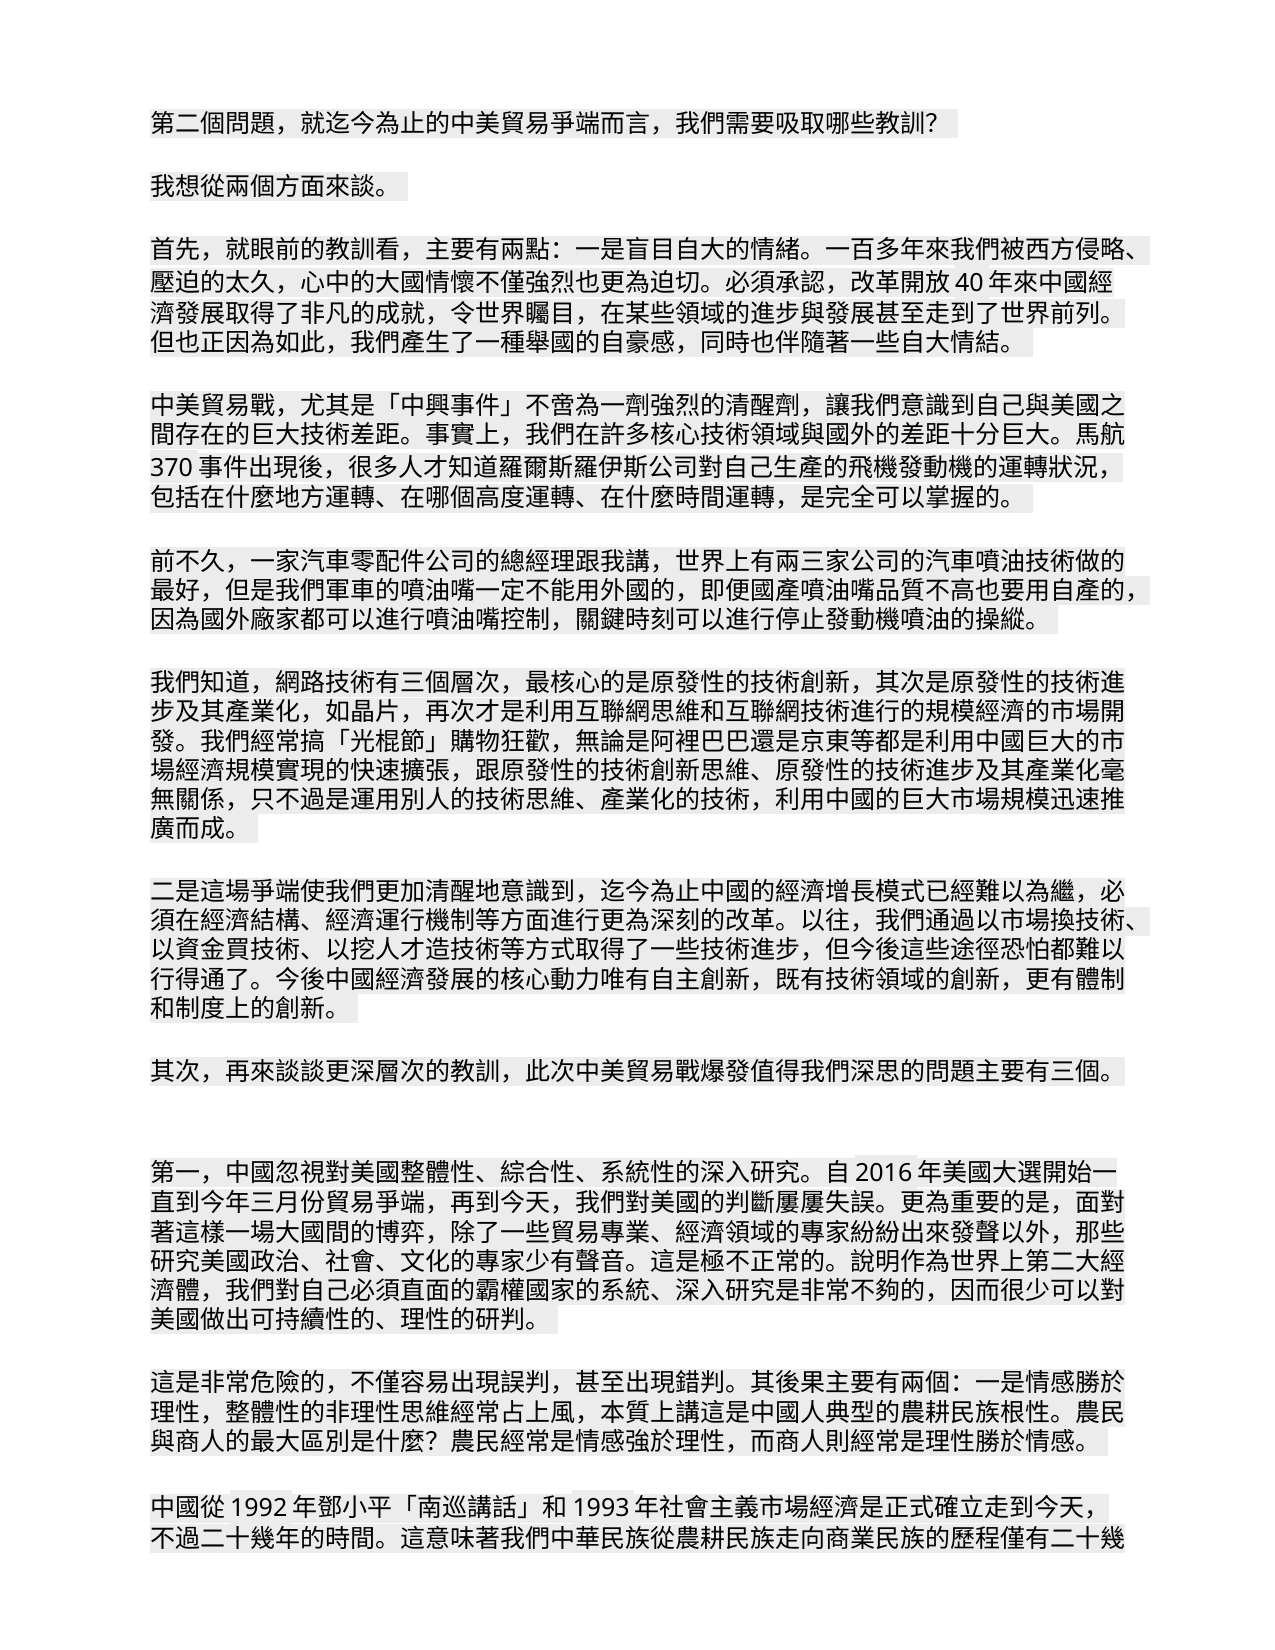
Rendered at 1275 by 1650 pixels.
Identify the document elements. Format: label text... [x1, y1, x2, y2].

text 我覺得這講稿應該保留下來，所以貼上。講得很好，很動人。 大陸跟台灣方方面面真的很不一樣，在台灣學界，就是一堆低能敗德不學無術綠油油的鳥人，每天講些鳥話，教出一些品格低劣的腦殘學生。 講到川普，他是個天才。如果他都能打敗美國，殺出重圍，贏得選舉，憑什麼打不敗中國？我們原本以為，只要按照既定的步伐，只要時間一到，自然就能走到目的地，成為武林盟主。但是，現在看起來，這只是一種願望，而非既成事實。 老大老二兩強相爭，一旦拉開序幕，很難打兩下就結束，總得分出個勝負。貿易戰也好，貨幣戰也罷，當其中一方(特別是老大那一方)趨於落敗時，我沒法想像他會說 "好吧，我輸了，很高興跟你進行比賽"。至少在中美之間，我比較能想像的發展就是軍事對決，全面的或局部的。 即便是老二落敗，他也不太可能就此做罷，因為事實上在奉行帝國作風的老大的遊戲規則裏，只有絕對的一，沒有二，沒有老二的容身之處，所有人都必須臣服，任其為所欲為。我不相信祖國人民會接受這樣一種結局。 簡單說，我對世界的未來仍是悲觀的，並非預見誰勝誰負，而是預見世界共榮發展的太平日子依然遙遠，而且勢必一路坎坷。目前只是第一局，第一里路。 基本上，我仍然押祖國勝出(因為我相信人心厭惡不義，相信文化，相信價值，相信美，相信善，相信人性，相信那些無法定量肉眼不可見的東西遠多於相信數據和武力)，但我同時也明白，信心和自大往往只是一線之隔。 陳真 2018. 07. 12. ================ https://www.upmedia.mg/news_info.php?SerialNo=43911 中國的國家命運與個人命運－吉林大學經濟學院院長李曉畢業講詞 吉林大學微信公眾號 2018年07月07日 中美貿易戰真的要打響了，但主動權不在中國手裡。（湯森路透） 本文為吉林大學經濟學院、金融學院院長李曉教授在2018年畢業典禮上的講話，原標題為《國家命運與個人命運》，摘自吉林大學微信公眾號。 親愛的經濟學院、金融學院的全體畢業生同學，尊敬的畢業生家長，經濟學院的各位領導和老師，大家下午好！ 大家可能注意到，與以往不同，今天我準備了個講話提綱，因為我認真地做了一些準備，權當是我給各位同學們上的最後一堂課，也包含著對各位同學的囑託。 今天我想講三個方面的問題：第一是中美貿易戰對我們意味著什麼？第二是我們應當從中吸取什麼樣的教訓？第三是想借此機會談幾點對同學們未來工作、生活的囑託和希望。 第一個問題：中美貿易戰對我們意味著什麼？ 從今年三月份一直到今天，世界上最為吸引眼球的事件不再是敘利亞，不再是北朝鮮，不再是俄羅斯世界盃，而是中美關係。具體說，就是中美貿易戰真的要打響了。這是我們最不情願看到的，也是力圖避免的事情。但問題是主動權不在我們手裡。對於這場貿易戰，我的關注點不在貿易領域，它使我有著更為深重的憂慮和危機感。 首先，從貿易角度來看，既然是美國發動的貿易戰，那麼權且按照美國方面的統計來看下面一組資料。去年，中國從美國的進口額為1300億美元。前不久中國自衛性地反擊了美國，徵收美國500億美元商品的25%的關稅以後，特朗普又下令加征了我們2000億美元，然後再準備如果中國反擊，會再加增2000億美元。 這是個簡單的算術問題。去年中國向美國出口約5000億美元，現在兩個2000億加上一個500億，他動用了4500億，還剩下500億美元左右的額度。而我們已經動用了500還剩800億，美國追加的這2000億，我們跟不上了。如果我們也同額度回擊，不僅是將從美國的進口商品清零，而是負進口了，理論、實踐上都是不現實的。這是美國對中國做出最具羞辱性的行為，但是沒有辦法，因為我們對美國市場依賴太深。 我們知道，由於全球價值鏈的形成與發展，國家間的分工已經從產業內部分工發展到產品內部的分工。我們稱之為生產工序的專業化。因此，一個國家在貿易中實際獲得的收益與其實際貿易收支狀況未必呈正向關係。再加上在此過程中，中美雙方的統計方式不同，如是否將經香港的轉口貿易統計在內，以及是按商品的離岸價格還是到岸價格統計等方面雙方存在分歧，所以美方統計的中國對美貿易順差比我方統計多出1000億美元左右。 按照美國商務部統計，美國對華貿易逆差從1985年開始的6億美元增加到2017年的3752億美元，創歷史新高。這期間美國對華貿易逆差總額達到4.7萬億美元。而去年，美國對華貿易逆差占到了整個美國對外貿易逆差的將近一半。再從中國來看，我們對美國的順差從2010年以來的八年時間裡，平均超過78%，有四年超過80%，一年超過130%。 這些資料意味這什麼？說明對美貿易順差成為中國經常專案順差的最重要部分，沒有了對美貿易順差，我們的經常項目順差將會大大縮小。 另一方面，我們對美國製造業及其核心技術的依賴更為嚴重。「中興事件」雖然尚未結束，但僅就目前的後果來看，不只是十幾億美元罰金的問題，美國國會已經否決了特朗普總統暫緩中止中興業務的提案，即便最終通過該項提案，恐怕也要按照美國人的規則來改組中興的管理層及企業管理機制和運行規則，美國甚至要派出一個監督官到這家中國企業。這起事件足以讓我們清醒地看到自己同美國之間巨大的技術差距以及對美國核心技術的嚴重依賴。 同時，我們對美國農產品的依賴也同樣比較嚴重。去年，中國自產大豆1400萬噸，總進口是9554萬噸。大豆生產是非常耗費土地的，平均每生產一噸大豆需要八畝土地。這些進口大豆若是換成中國自種，要消耗7.6億畝的土地。而中國的農業耕地紅線是21億畝，拿出三分之一的土地種大豆可能嗎？答案很明顯。不進口可以嗎？很難。因為人民對高品質生活的嚮往和需求，使得植物蛋白是不可或缺的。而且這些蛋白加工以後的殘渣可以用來喂豬喂牛，保障畜牧業發展。如果不進口，大豆及其附屬品的價格都要提高，意味著要出現某些生活必需品的物價上漲。有人說，我們轉向巴西進口吧！問題是，全球大豆生產的相當大部分被幾家美國公司控制著。巴西大豆從生產、運營到銷售幾乎都是美國公司控制的。 全球大豆生產的相當大部分被幾家美國公司控制著。巴西大豆從生產、運營到銷售幾乎都是美國公司控制的。（湯森路透） 更為本質性的，是我們對「美元體系」的依賴。聽過我課的同學們，一定清楚這個原理。 總體來看，現今的「美元體系」主要靠三個機制來運行： 一個是商品美元還流機制。中國、日本、德國等「貿易國家」向美國出口賺取美元以後，還要將其中相當大部分借給美國。美元是世界清算貨幣、結算貨幣和主要的資本市場交易貨幣，如果不借給它，美國需要自己滿足基礎貨幣發行的話，它就會印鈔，有可能引發美元貶值。 這意味一方面，我們本身擁有的美元儲備縮水，這是我們不願意看到的，另一方面美元貶值意味著我們本幣升值，對出口非常不利。所以，作為「貿易國家」的悲劇就在於，我們需要被動地維持美元匯率的穩定，儘量不讓美元貶值。也就是說，世界上最大的債權國要維持世界上最大的債務國的貨幣穩定，這是商品美元還流機制迫使我們承擔的被動責任，也是我們大量購買美國國債、公司債的原因。 第二個機制是石油交易的美元計價機制。1971年尼克森關閉「黃金視窗」、美元與黃金脫鉤之後，美元面臨的最大問題是如何確保自身的儲備貨幣地位。為此，美國迅速找到了石油這種工業血液，聯合沙特等國建立了石油交易的美元計價機制。這就意味著其他國家若要進口石油必須用美元支付，因而就必須儲備美元。這樣，美元在與黃金脫鉤之後依然牢固地保持著全球儲備貨幣的地位。 第三個是美國對外債務的本幣計價機制。美國80%以上的對外債務是以自己可以印刷的美元計價的。就此大家不難想像，美國霸權或者說美元霸權達到一種什麼樣的程度！也就是說，在理論上和實踐上講，針對自己的對外負債美國是可以通過印刷美元解決的。當然，正是由於美元是美國控制世界的最主要工具，現實中美聯儲、財政部還是格外慎重的，輕易不會亂來。 但事實上，美國在2008年危機之後已經搞了四次量化寬鬆，釋放出大量流動性。我曾在課堂上說過，學習經濟學或研究經濟學的人不要輕言「美國衰落」。在我看來，「美國衰落」有一個重要標誌，即當美國對外發債的大部分不用美元標價而是用歐元、英鎊、日元或者人民幣標價的時候，這個國家真的是衰落了。如果你看不到這一天，請不要輕言「美國衰落」。 正是由於中國處在「美元體系」當中，不僅使得我們擁有大量的美國國債，而且基礎貨幣發行也對其產生嚴重依賴。 坦率地說，近十年來，中國M2的發行量幾乎是世界第一。我們的M2對GDP之比為2.1：1，而美國為0.9：1。發了這麼多貨幣，為什麼大家感覺不到呢？有很多原因，但有兩個原因最為重要。一是我們的基礎貨幣發行很大程度是用外匯占款來實現的。也就是央行收購企業和公司個人手中的美元，按照市場匯率再釋放出人民幣，通過這種方式把流動性釋放出來。外匯占款占到央行釋放流動性的比例最高時達到80%以上，目前也在60%到左右。也就是說，美元儲備是人民幣發行的重要的信用基礎，這在很大程度上確保了人民幣匯率的穩定。當然還有一個重要原因就是房地產擴張，使得央行釋放出來的相當大一部分流動性被房地產套住了。 所以，貿易戰果真打下去，接下來的影響就會涉及到貨幣金融領域。美國人非常清楚，如果我們的美元儲備大幅度減少，那麼人民幣發行的信用基礎就會出問題。還有一點，就是我們賺取外匯的能力也將受到影響。由於中國是典型的「貿易國家」，本幣不是世界貨幣，不得不將貨幣信用寄託在其他貨幣比如美元身上，而且國內的經濟發展、軍隊的現代化軍隊建設，包括大國外交、「一帶一路」都需要大量資金，因而外匯儲備規模對中國而言格外重要。 就近幾年外匯增長狀況來看，2016年我們在投資領域的外匯淨收益出現了440多億美元的負值。2017年我們加強了外匯管制，勉強恢復到近130億美元的正值。但是今年1—5月，我們在投資領域中的外匯收入不足50億美元。在貿易領域的資料就更難看了。去年上半年全口徑貿易順差尚有540億美元左右，但截止到今年五月全口徑的貿易逆差將近250億美元。六月份的統計還沒出來，但一個月扭轉不了大局。也就是說，今年上半年中國對外貿易的淨逆差格局已定。 更為重要的是，我們的外匯儲備狀況也不容樂觀。有學者測算過，截止到今年五月份，我國的淨外匯儲備也就是外匯儲備減去外幣負債，約為1.9萬億美元，比2013年2.96萬億美元的峰值減少了近30%。關鍵問題是，這1.9萬億美元並不都是歸我們所有。 根據國家統計局的資料，到今年四月底，規模以上的外資企業（含港澳臺）總資產為21.68萬億人民幣，按照6.45的匯率計算，折合成美元資產的話約為1.55萬億美元。也就是說，在1.9萬億外匯儲備淨值中有80%以上是外資企業擁有的。 我在授課時曾說過，由外資企業投資所形成的外匯儲備相當於賭場的籌碼。什麼概念呢？賭客進賭場後會將各種貨幣換成籌碼，無論在賭場中玩輸了還是贏了，他所擁有的籌碼可以再換成自己需要的貨幣拿走。也就是說，這些投資的所有權歸外資企業，外資企業可以隨時撤資或者在投資期限到期後撤資。雖然現階段中美貿易戰的爆發不會導致外資全部撤走，假如只撤資三成，也就是5000億美元左右，1.9萬億再減去5000億，我們還剩多少？我們還有那麼多要做的事情需要錢。 所以，特朗普發動貿易戰的目的究竟是什麼？我想恐怕不只在貿易領域，還在「中國製造2025」，更可能是通過貿易戰的方式迫使我國做出更大讓步，而且很可能是迫使中國在貨幣金融領域更大開放。 我們知道，美國是一個地地道道的「金融國家」，我十幾年來一直研究這個問題。表面上看，特朗普發動貿易戰是在兌現自己的競選承諾，為「鐵銹地帶」那幾個州的藍領工人爭取更大利益，迄今為止他在這方面做得很不錯。但由於美國經濟結構的變化即日益高度金融化，華爾街金融資本的利益是其必須予以重視的。金融資本的目標是要賺取全球金融市場的收益，其前提條件就是世界各國貨幣金融市場的開放，但迄今為止中國這塊骨頭美國始終沒有啃下來。我們的資本項目沒有完全放開。特朗普的發動對華貿易戰的核心目標有許多，我想在他的謀劃中，不會沒有迫使中國更大幅度開放貨幣金融市場的目標。 中國處在「美元體系」當中，不僅使得我們擁有大量的美國國債，而且基礎貨幣發行也對其產生嚴重依賴。（湯森路透） 當然，美國更為重大的國家戰略利益就是遏制中國的崛起。對此我們不要抱有絲毫幻想，不要以為這是特朗普個人意願。在最近的一次研討會上，一位著名學者講述了他的一位剛從美國回來的華人朋友在美國「美中關係委員會」的經歷。這個委員會的宗旨是促進美中友好關係，在他此前的多次訪問中，委員會工作人員都是熱情接待，笑臉相迎，但這次卻像躲瘟神一樣回避他，他說自己感到了「麥卡錫主義的回潮。」現在，美國對中國的恐懼與敵視達到了我們難以想像的程度。所以，在特朗普對華採取強硬的貿易制裁措施之後，他的支持力不降反升，目前達到40%以上，而且美國共和黨、民主黨在這一問題上的政治共識高度一致。 自特朗普上臺以來，兩黨之爭非常多，但唯獨在「中國問題」上高度一致。今天，有很多學者試圖把中美之間的衝突局限在貿易戰範圍，認定它只是場貿易衝突，主張不要把它擴大到其他領域中去；還有一些學者認定這場貿易戰打下去美國必輸，中國必贏。不論他們是怎麼測算的，我認為這是一廂情願或不符合常識的。 對一般國家而言，貿易戰在經濟學上一定是雙輸的。但是對於大國而言，關鍵在於誰輸得起。歷史經驗證明，大國之間特別是「老大」和「老二」之間的較量，更多的不是經濟行為，不是以經濟利益為目的，而是一種國際政治行為，是以國家利益為目標的。國際政治競爭不是「正和遊戲」，而是「零和遊戲」。經濟學與政治學的邏輯有很多不同，一個主要的區別在於，經濟學研究的是殺敵一萬自損八千還是自損六千的問題，它的邏輯是如何讓己方避免自損八千，儘量實現自損六千，即實現資源約束條件下以最小的成本達成最大績效；與經濟行為不同，政治的邏輯是只要我贏，戰勝對手，犧牲多少無所謂，在所不惜。 因此，兩者的邏輯與行為規則是不一樣的。剛才，大家合唱的國歌裡有一句話：「中華民族到了最危險的時候」。現在，我不敢說是最危險的時候，但可以說，中華民族到了新的危險的時候。對於今天的中國而言，最大的危機不是貿易衝突，而是世界上最強大的霸權國家已經公開把中國當成了最主要的對手，在和平時期利用經濟戰的手段發起了對中國的全面遏制和攻擊，同時還利用其超強的全球軍事實力對中國進行越來越多的威懾，製造周邊衝突乃至危機來干擾我們的和平發展進程。 前不久，美國國務卿蓬佩奧有一個發言，赤裸裸地攻擊中國是一個掠奪性的國家，是一個偷取智慧財產權、盜取別人技術、強迫轉移技術、強迫地獵取別人資源的國家。這種攻擊值得我們高度重視，他是在把美中衝突上升到一種新的意識形態高度。 最近，美國通訊委員會發表公告，於今年6月11日廢止了2015年奧巴馬政府時期制定的網路中立法案。我們知道，互聯網思維、原創技術與技術服務，所有這一切都以美國為核心。當年，美國為了促進國內網路運營商之間的公平競爭，同時也是為了讓世界各國放心使用美國技術、拓展全球市場，搞了一個網路中立法案。但是現在這個網路中立法則沒有了，意味著互聯網服務提供者可以在提前告知消費者的情況下，遮罩這些網站或者降低這些網站的存取速度，也就是斷網。如果一旦對中國採取這種措施，我們銀行、交通、商業、郵電等系統可能會癱瘓。 最近有一則報導，美國網路軍已經得到國會授權，可以對網路攻擊和盜取美國智慧財產權行為作出攻擊，鎖定位址後利用美國的網路特權，即根伺服器關閉攻擊者網站。現在全球的根伺服器有十三個，其中一個主根伺服器和九個輔根伺服器在美國，其餘的三個分別在瑞典、荷蘭和日本。所以，我們必須認識到，美國在正在做更多、更充分的準備。 最近，大家都看到一張G7首腦會議上的照片，場面類似「最後的晚餐」，特朗普與德國總理默克爾等其他國家首腦冷峻對視，似乎不共戴天。但是要知道，正是在這次會議上特朗普提出了一個計畫，叫G7國家經濟一體化，主張七個發達國家相互之間實現零關稅、零補貼、零壁壘，據說已經得到德國的同意。也許德國的這種首肯是表面的，由於涉及市場份額等複雜的因素，其他發達國家的立場很可能與美國不一致，因為美國市場份額太大，競爭力太強，所以七國間的經濟一體化肯定不會順利。但美國的這種行為意味著一個嚴峻趨勢，即它已經下定決心廢除WTO的全球多邊貿易規則，也就是我們堅持宣導的全球多邊貿易規則。 這個規則曾經是美國人創立並堅持實施的。今天他們不想再按此規則再做下去了，要搞一套新的、更高標準的規則。在這方面，我們千萬不要以為特朗普對歐盟、日本和其他發達國家的貿易保護主義行為將會促使這些國家同中國堅定地站在一起，抵制美國的逆全球化行動。事實上，這些國家在智慧財產權問題、強制性技術轉讓、企業並購等方面對中國的指責、攻擊同美國並無二致，立場完全一致。 所以，我們不能把中美貿易戰僅僅局限於貿易領域，這本質上是一場國運之戰。我們更不能將這一場爭端視為短期內可以解決的。僅就貿易爭端而言，從1960年代一直到1980年代末，美國和日本曾經發生過一場漫長的貿易爭端，這場爭端打了30年，結果是日本泡沫經濟崩潰，陷入「失去的二十年」。中美之間的衝突作為一場大國博弈，恐怕需要至少50年甚至更長時間。今天的一切，不過是一場歷史大戲的開幕。 第二個問題，就迄今為止的中美貿易爭端而言，我們需要吸取哪些教訓？ 我想從兩個方面來談。 首先，就眼前的教訓看，主要有兩點：一是盲目自大的情緒。一百多年來我們被西方侵略、壓迫的太久，心中的大國情懷不僅強烈也更為迫切。必須承認，改革開放40年來中國經濟發展取得了非凡的成就，令世界矚目，在某些領域的進步與發展甚至走到了世界前列。但也正因為如此，我們產生了一種舉國的自豪感，同時也伴隨著一些自大情結。 中美貿易戰，尤其是「中興事件」不啻為一劑強烈的清醒劑，讓我們意識到自己與美國之間存在的巨大技術差距。事實上，我們在許多核心技術領域與國外的差距十分巨大。馬航370事件出現後，很多人才知道羅爾斯羅伊斯公司對自己生產的飛機發動機的運轉狀況，包括在什麼地方運轉、在哪個高度運轉、在什麼時間運轉，是完全可以掌握的。 前不久，一家汽車零配件公司的總經理跟我講，世界上有兩三家公司的汽車噴油技術做的最好，但是我們軍車的噴油嘴一定不能用外國的，即便國產噴油嘴品質不高也要用自產的，因為國外廠家都可以進行噴油嘴控制，關鍵時刻可以進行停止發動機噴油的操縱。 我們知道，網路技術有三個層次，最核心的是原發性的技術創新，其次是原發性的技術進步及其產業化，如晶片，再次才是利用互聯網思維和互聯網技術進行的規模經濟的市場開發。我們經常搞「光棍節」購物狂歡，無論是阿裡巴巴還是京東等都是利用中國巨大的市場經濟規模實現的快速擴張，跟原發性的技術創新思維、原發性的技術進步及其產業化毫無關係，只不過是運用別人的技術思維、產業化的技術，利用中國的巨大市場規模迅速推廣而成。 二是這場爭端使我們更加清醒地意識到，迄今為止中國的經濟增長模式已經難以為繼，必須在經濟結構、經濟運行機制等方面進行更為深刻的改革。以往，我們通過以市場換技術、以資金買技術、以挖人才造技術等方式取得了一些技術進步，但今後這些途徑恐怕都難以行得通了。今後中國經濟發展的核心動力唯有自主創新，既有技術領域的創新，更有體制和制度上的創新。 其次，再來談談更深層次的教訓，此次中美貿易戰爆發值得我們深思的問題主要有三個。 第一，中國忽視對美國整體性、綜合性、系統性的深入研究。自2016年美國大選開始一直到今年三月份貿易爭端，再到今天，我們對美國的判斷屢屢失誤。更為重要的是，面對著這樣一場大國間的博弈，除了一些貿易專業、經濟領域的專家紛紛出來發聲以外，那些研究美國政治、社會、文化的專家少有聲音。這是極不正常的。說明作為世界上第二大經濟體，我們對自己必須直面的霸權國家的系統、深入研究是非常不夠的，因而很少可以對美國做出可持續性的、理性的研判。 這是非常危險的，不僅容易出現誤判，甚至出現錯判。其後果主要有兩個：一是情感勝於理性，整體性的非理性思維經常占上風，本質上講這是中國人典型的農耕民族根性。農民與商人的最大區別是什麼？農民經常是情感強於理性，而商人則經常是理性勝於情感。 中國從1992年鄧小平「南巡講話」和1993年社會主義市場經濟是正式確立走到今天，不過二十幾年的時間。這意味著我們中華民族從農耕民族走向商業民族的歷程僅有二十幾年，因而傳統根性自然是很強烈的，使得我們很少能夠理性地認識世界，更習慣基於情感來判斷世界。 當年，駱家輝被美國派駐中國大使，很多人歡欣鼓舞，甚至認為美國終於派了個「中國人」，中美關係因此將走得更好。駱家輝是華裔美國人。正因為如此，他更需要要證明自己更美國，所以對中國的態度、立場也更加強硬。在現階段和今後的中美關係中，我們必須努力克服這種民族根性，更加理性地認知美國，處理好同美國的關係。 二是相應地，我們出現了當年戴季陶先生所說的「智識上的義和團」的傾向。在目前的中美貿易戰中，有些學者和專家提出我們「要不惜一切代價」！這種提法令人匪夷所思。在當今的經濟全球化時代，在一個經濟發展、改革不斷深化的時代，何謂「要不惜一切代價」？難道要回到改革開放之前的時代？ 「智識上的義和團」的另一個表現，是我們很少認真地研究特朗普本人。特朗普自傳的中文版早在2016年4月就在上海出版發行了。那本小冊子很薄，中文標題叫《永不放棄》。我看了三遍，感受是特朗普這個人非同一般。迄今為止，我們對這位美國總統的認知主要有兩個特點：一是我們經常小看他，當然全世界都小看了他，二是認為他「善變」，但事實上是因為我們自己看不懂，沒有認真研究他。他是一個搞建築出身的人，這類人的思維方式是，首先要基礎夯實，其次是思維、設計縝密，邏輯清晰，否則大樓一定要蓋歪的，賣不出去的。 作為一個商人，他的特點是：當對手信心十足的時候，他特別善於抓住對方的漏洞並戳破對方的底線，為對手帶來巨大威懾，進而達到目的；而當對手全力進攻的時候，他又突然能夠化干戈為玉帛，實現自己利益最大化。在自己的書中，他曾提及自己鹹魚翻身的輝煌經歷，其中也多次談及他與不同對手之間的博弈經歷。我建議在座各位同學看一看這本書。大致就會知曉，所謂的「特朗普善變」很大程度上是因為我們沒有把他研究明白。 以市場換技術、以資金買技術、以挖人才造技術等方式讓中國取得了一些技術進步，但今後這些途徑恐怕都難以行得通了。（湯森路透） 我現在經常思考一個問題，這場衝突會給中國帶來什麼？理論上的挑戰、實踐上的挑戰無疑是非常巨大的，甚至迄今為止致使我們獲得成功的好多理論都需要做認真的反思。同時，我們的好多對策也需要認真反省。過去40年中國經濟發展的輝煌成就，根本上講是鄧小平領導的改革開放實現的。開放的本質是什麼？是我們對美國主導的全球市場經濟體系開放，或者說是我們主動地加入到美國主導的全球政治、經濟體系中去，並因此成為該體系的最大獲益者。 但是發展到今天，美國人認為這個體系讓中國人占盡了便宜，自己卻吃了很大的虧，不再願意同我們玩下去了。因此，當今時代不存在什麼「逆全球化」，全球化是不可逆的，所有問題的根源在於全球化進程出現了大分裂。全球化分裂的本質是什麼？是世界主要大國之間關於全球化的共識破裂或沒有了，這是當今世界最危險的一件事情，意味著今後美國不再願意同我們分享他所主導的全球規則和制度安排，這必然對我們今後所有的經濟理論及其研究帶來巨大挑戰。 但是我認為，更為重要的挑戰恐怕是思想上的，即在這場爭端很可能演變成為曠日持久的大國衝突的過程中，我們是繼續冷靜地認識我們與美國的巨大差距，堅持虛心地向美國學習，還是由此堅定地走向民粹主義的反美道路甚至以一種「玉碎精神」抵制美國的一切。我們曾幹過這種事情，所以我很擔心。這些政治、經濟、思想等領域的嚴峻挑戰，關乎今後中國改革開放的進程、方向，是個大問題。 第二，忽視對美國經濟結構變化的研究，進而對美國社會結構的變化及其主流意識形態的變化研究很少，進而缺乏對美國國內政治結構變化的深入理解。特朗普為什麼拿中國開刀？對華貿易逆差問題只是個藉口。事實上，不是特朗普上臺造成了美國分裂，而是美國社會分裂導致了特朗普上臺。美國社會由於經濟結構金融化被嚴重撕裂了，富人越來越富、窮人越來越多，中產階級在破產。所以，美國「鐵銹地帶」主要的三個州過去全是支持民主黨，支持希拉蕊的，但這次它們的反轉是促使特朗普獲勝的關鍵因素。特朗普上臺後，必定要兌現競選承諾。 但事情並非僅僅如此，他上臺後面臨的一個重要挑戰，就是如何利用自己的政治行為儘快彌合分裂的美國社會。迄今為止，他做得比較成功。因為他非常聰明地捕捉到了一個目標，這就是中國。「中國威脅」是美國近些年來的焦點話題，而且實際上也成為西方發達國家的共識。特朗普巧妙地利用了這樣一個契機，「中國問題」或「中國威脅」成為特朗普手中的一張牌。 所以，如果深入地研究美國經濟結構、社會結構到政治結構的變化，我們可能不會出現很多誤判。我認為，馬克思在一百多年前的一些關於資本主義發展的具體結論有些時空的局限性，但馬克思主義的基本原理是正確的，那就是生產力決定生產關係、經濟基礎決定上層建築。美國經濟結構的變化決定社會結構變化，也一定決定著美國政治利益、國家核心利益的變化。從這個意義上講，即便特朗普兩年或者六年後下臺，美國也不會因為更換總統而在戰略上改變對中國的基本立場。這是我的一個基本看法。 第三，忽視對美國控制世界的手段也就是霸權方式、機制等問題的研究。這導致我們經常以工業化國家的視角去認識後工業化的美國，以「貿易國家」的立場去對待「金融國家」的美國；相應地，在此過程中又出現了以發展中國家製造業的成就來定義自身國際地位的一種幻想。 我自己的多年研究得出一個結論：中國崛起的性質是「美元體系內的地位提升」。我認為這是很冷靜、理性的一個結論。一些人認為人民幣國際化的目標是為了取代美元，我反對這種觀點。我的研究結論是，人民幣國際化的目標不是取代美元，「美元體系」在短期內是無法被替代的，人民幣國際化的目標是減少我們在「美元體系」中的風險和成本。 說到這裡，必須指出的是，我們的某些媒體是極其不負責任、不專業的，經常用一種狹隘的民族主義情緒來忽悠民眾情感。40年來，正是因為我們加入到「美元體系」當中，我們成為該體系的主要獲益者，自然成為該體系的最主要的支撐者（如購買大量的美國國債等），也自然會成為該體系風險、成本的主要承擔者。這是一個正常的邏輯。正所謂福兮禍所伏，這可能是未來我們的問題所在。 也就是說，特朗普的殺手鐧正在這裡，其實他早已露出了獠牙，如對伊朗、俄羅斯的金融制裁，包括前不久美國部分官員提出的對中國購買美國國債的凍結等，雖然是傳聞，但這種信號意味著當兩國紛爭激化的時候難免不會出現這種狀況。無論怎樣，貨幣金融一定是美國最後的殺手鐧、制勝的法寶，這是它的絕對優勢所在。 那麼，我們的主動權在哪裡呢？在國內。改革開放40年來，中國認清了斯密經濟學原理指導下的市場經濟的重要性，知曉了交易分工的作用，構建了中國特色社會主義市場經濟體系；40年後的今天，我們終於開始意識到熊彼特式的創新對於經濟、社會發展的重要性。習近平總書記在十九大報告中提出了構建創新性國家的宏偉藍圖，意義格外重大。 圍繞創新問題我們需要做些什麼？我想從國家和個人兩個層面談談自己的看法。在國家層面，我們必須改革、破除一切不利於創新的體制和制度安排。今天，倘若依舊沉迷于炫耀祖先的四大發明，一定是我們這些子孫的恥辱。我們應該更多地思考「李約瑟之謎」，這對我們意義更為重大。 經濟全球化時代國家間競爭的本質是什麼？二十幾年前我就提出是制度競爭，即看誰的制度安排更有利於經濟增長和發展。因此，改革那些阻礙創新的制度安排，創建更加包容、可以自主經營、自主選擇和自主流動的現代市場經濟體系是至關重要的。這個問題過於宏大，在此暫且打住。 第三個問題，就個人而言，圍繞創新我們可以做些什麼？我想借此機會對在座每一位畢業生同學談談對你們的希望，權當對你們的臨行囑託。 這裡，我主要談六個方面。 第一、養成並保持學習的能力。我在每一次開學典禮上都要談一個話題：上大學是為了什麼？我認為兩件事情最為重要：一是掌握學習的能力，二是養成合作的習慣。掌握了學習的能力和擁有合作的習慣，才能事業順利，缺一不成。在我看來，學習的能力不是指掌握知識和技能，而是指認知世界、理解世界的能力。 我們已經知道「知識越多越反動」這句話是錯誤的，我還要說培根的「知識就力量」這句話也是有時代局限的。在今天資訊爆炸的時代，資訊和技能永遠在過時的道路上。人的一生只有不斷掌握並增強自身的學習能力才能不落後於時代。這也是真正的大學教育的宗旨。 耶魯大學的前校長理查.萊文曾經說過一句話：如果一個學生從耶魯大學畢業之後居然掌握了某種很專業的知識和技能，那是耶魯教育的失敗。學習的能力不僅僅來自閱讀，更多的還有走出去看世界、觀察世界、思考世界、品味世界，只有這樣才能夠擁有開闊的視野，體會、瞭解人類的諸多不同，這會使人更加寬容。寬容是人類最高的智慧之一，它會使人類增進幸福。 第二、獨立思考的能力。沒有獨立思考的個人，不會產生創新性社會。我們都看過電影《阿凡達》，導演卡梅隆70多歲時拍了這部電影，我看後曾說過一句話：這是基於人類的想像達到了人類想像的邊界。為什麼他可以拍出這部片子？是由於他幼年時代的幻想、對世界的好奇心到了70多歲依然如故，沒有被泯滅。好奇心、想像力在今天的中國，在座各位還剩下多少？我真的不敢恭維。 大家從幼稚園走到今天，基本上是做著標準答案走過來的。在畢業典禮上，本應對大家說些鼓勵的話，但是我還是想嚴肅地跟大家說，在各位今後的生活當中，如果沒有好奇心和想像力的話，將是人生的悲劇。好奇心和想像力塑造著一個人的偏好和喜好，沒有自身喜好的人生或者說有自己的喜好卻被父母和其他人強行改變的人生是非常恐怖的。這樣的人多了，這樣的人組成的社會也一定是恐怖的。所以，學習能力加上獨立思考，是形成創新性社會的基本條件。 第三，自主選擇的能力。經濟學是一門研究資源稀缺條件下行為主體如何選擇的學問。在計劃經濟條件下，我們基本上是不需要選擇的。我上小學、中學的時候，感到自己沒有什麼選擇，因為組織上已經替我選好了，不是上山下鄉，就是到工廠接班。其實那時也沒有什麼痛苦，想起來很快樂。今天，同學們的選擇非常多。早晨起來你會選擇是到A食堂還是B食堂或C食堂吃早餐，要選擇上李老師的課、趙老師的課還是張老師的課。選擇是有成本的，起碼有機會成本，但不論怎樣，市場經濟條件下自主選擇的成本再多也是必要的，市場經濟就是由無數的選擇組成的。 今天，在應試教育體制下大家還有多少自主選擇能力？近幾年經常遇到大學同學、朋友打來電話，說我孩子或者親屬今年要高考了，請你跟我說說哪個專業更好？我問他們孩子自己喜歡什麼？經常的回答是「不知道」。在座的各位家長，你們可能更清楚是不是這樣。這是很悲哀的一件事情。 在我上課提問時，很多同學不敢正視我的眼睛，目光所到之處他們基本上都是放下眼簾，好像他不看我我就看不到他一樣。沒有問題意識，提不出問題，也自然缺乏自主選擇能力，這是個惡性循環。具有學習能力的人，能夠獨立思考的人，也一定是擁有自主選擇能力的人，自然是創新能力很強的人。 談及自主選擇能力，我想談一點個人體會。現在大家都已基本上選擇好了職業，未來還可能有許多新的選擇，今天談這些體會還不晚，也許對你們有參考。經濟學強調發揮比較優勢，但在做出人生選擇的時候，應該注重自己的比較劣勢。就是說，你要知道自己的缺點和不足。什麼是理性？理性就是知道自己是無知的，或者說知道自己的不足。 當你深入瞭解這些之後，比如在選擇職業的時候，就要盡力回避因自身缺陷或不足難以勝任的領域。這樣做，不僅避開了自己的不足，實際上也是選擇了你的比較優勢，而且會使自己更加快樂、寬容。你不會見到某同學去金融機構做的很好，便產生憑啥我不能去金融機構、大學時我金融學成績比他好之類的不正常心態。冷靜地瞭解自己的比較劣勢會讓你有一個健康心態，你會認為那個同學成功是因為他確實很優秀，而在他很優秀的那個方面，我卻是不足的。所以，瞭解自己的不足卻不回避，一味地同他人比較，盲目跟風，無異于人生的鋌而走險。 今天的中國已經不是國土淪喪、家破人亡的民族危亡狀態。（湯森路透） 第四、審美能力。如果展開一幅世界經濟地圖，你會發現每個國家都有自己的比較優勢，如美國出口的是金融服務，日本出口的是製造業技術，中國人出口的是勞動力，歐洲人出口的是古老的貴族文明積澱下來的審美，幾乎所有的奢侈品都來自歐洲。審美是一種歷史積澱，前提是一個國家歷史、文化的連續性。這個話題其實是很沉重的，在此我只想談談自己的體會。 對個人而言，審美是一種品質和修養。一個審美能力低下的民族不僅素養、品格不高，道德水準也會有問題。迄今為止，大家的審美能力基本上都是從父母那裡薰陶出來的，問題是在座的各位父母都是「文革」後的一代，這在很大程度上是問題所在。 我非常高興地看到，在今天的畢業典禮上，大家都穿著皮鞋，穿著帶領子的正裝，我跟趙勇書記提出過畢業典禮上同學們的著裝要求。為什麼？看看我們的校園裡，許多男同學穿著一條大短褲，露著帶毛的雙腿，穿一雙拖鞋，身披莊嚴的畢業禮服滿校園逛。你們覺得美嗎？ 今天，走在世界上任何地方，判斷一個人是否是中國人的標準，基本上就是服飾與行為。針對個體，主要看服飾，相對于其他亞洲人，中國人的服裝搭配比如衣褲、鞋帽、鞋襪等的搭配基本是不合體的，遠遠一看便知道是中國人，在亞洲人裡韓國人喜歡穿著鮮豔，穿的素雅且搭配合理的多半是日本人。如果是團體，看到一個人在說，幾乎所有人在聽是日本人；一個人在講，一半人在聽，一半人亂亂哄哄的是韓國人；一個人在說，少數人在聽，多數人各幹各的，大多是中國人。 審美是一種尊嚴意識，是一種自我尊重也是對別人的尊重。在莊重的場合，一個沒有儀式感的人、著裝隨意的人既是對自己的貶低，也是對他人的極大不敬。在更大意義上講，審美可以讓人知曉世界上的美好與醜惡，它告訴每一個人，人類的行為應當是有底線的，知道有些事情是絕對不可以去碰的、不可以去做的，而不是為達目的不擇手段。這樣，我們社會的道德水準才會有所提升。 第五，戰勝困難的能力。人生中困難是常態，幸福是短暫的，海明威說「勇氣就是優雅地面對壓力」，人的一生中能成為優雅的人太難了，這也是我自己經常苦惱的問題。有時候，我跟同事說話時會忘乎所以，事後會反思自己的不優雅。但是優雅地面對壓力真的是很難的一件事情，一個人在壓力面前如果能做到優雅的話，這本身就說明你真的能夠把困境作為常態。這一點對大家未來的人生、工作非常重要，會增進你的幸福感。 最後一點，要做一個具有使命感的人。我不想在這裡空談使命感，不要把它看作離我們很遙遠的神聖之物。一個人做好自己每一個人生階段中應該做好的事情，把自己喜歡做的事情盡可能地做到極致甚至像清教徒那樣對待自己喜歡的職業並願意為此努力一生，你就是一個具有使命感的人。所謂工匠精神，本質上與這種對職業的敬畏和使命感的理解與堅守密不可分。工匠精神與功利主義無緣。 在此我還想強調的是，今天的中國已經不是國土淪喪、家破人亡的民族危亡狀態，而是處在快速崛起的進程當中，過去的「為中華崛起而讀書」不應當是現在大家讀書、學習的目標。今天的中國面對著前所未有的經濟全球化的大環境、面對著如何成為創新性國家的重任，只有我們每一個人、在座的每一位畢業生同學成為真正的人，即成為具有學習能力、獨立思考能力、自主選擇能力、審美能力、戰勝困難能力和有使命感的人，你自己的一生才會幸福，我們這個社會才能不斷進步，中華民族才真的有希望。 最後，我祝願大家健康、幸福、事業有成！但是我更想說的是，健康和幸福更為重要！ 謝謝各位！ [150, 75, 1125, 1553]
